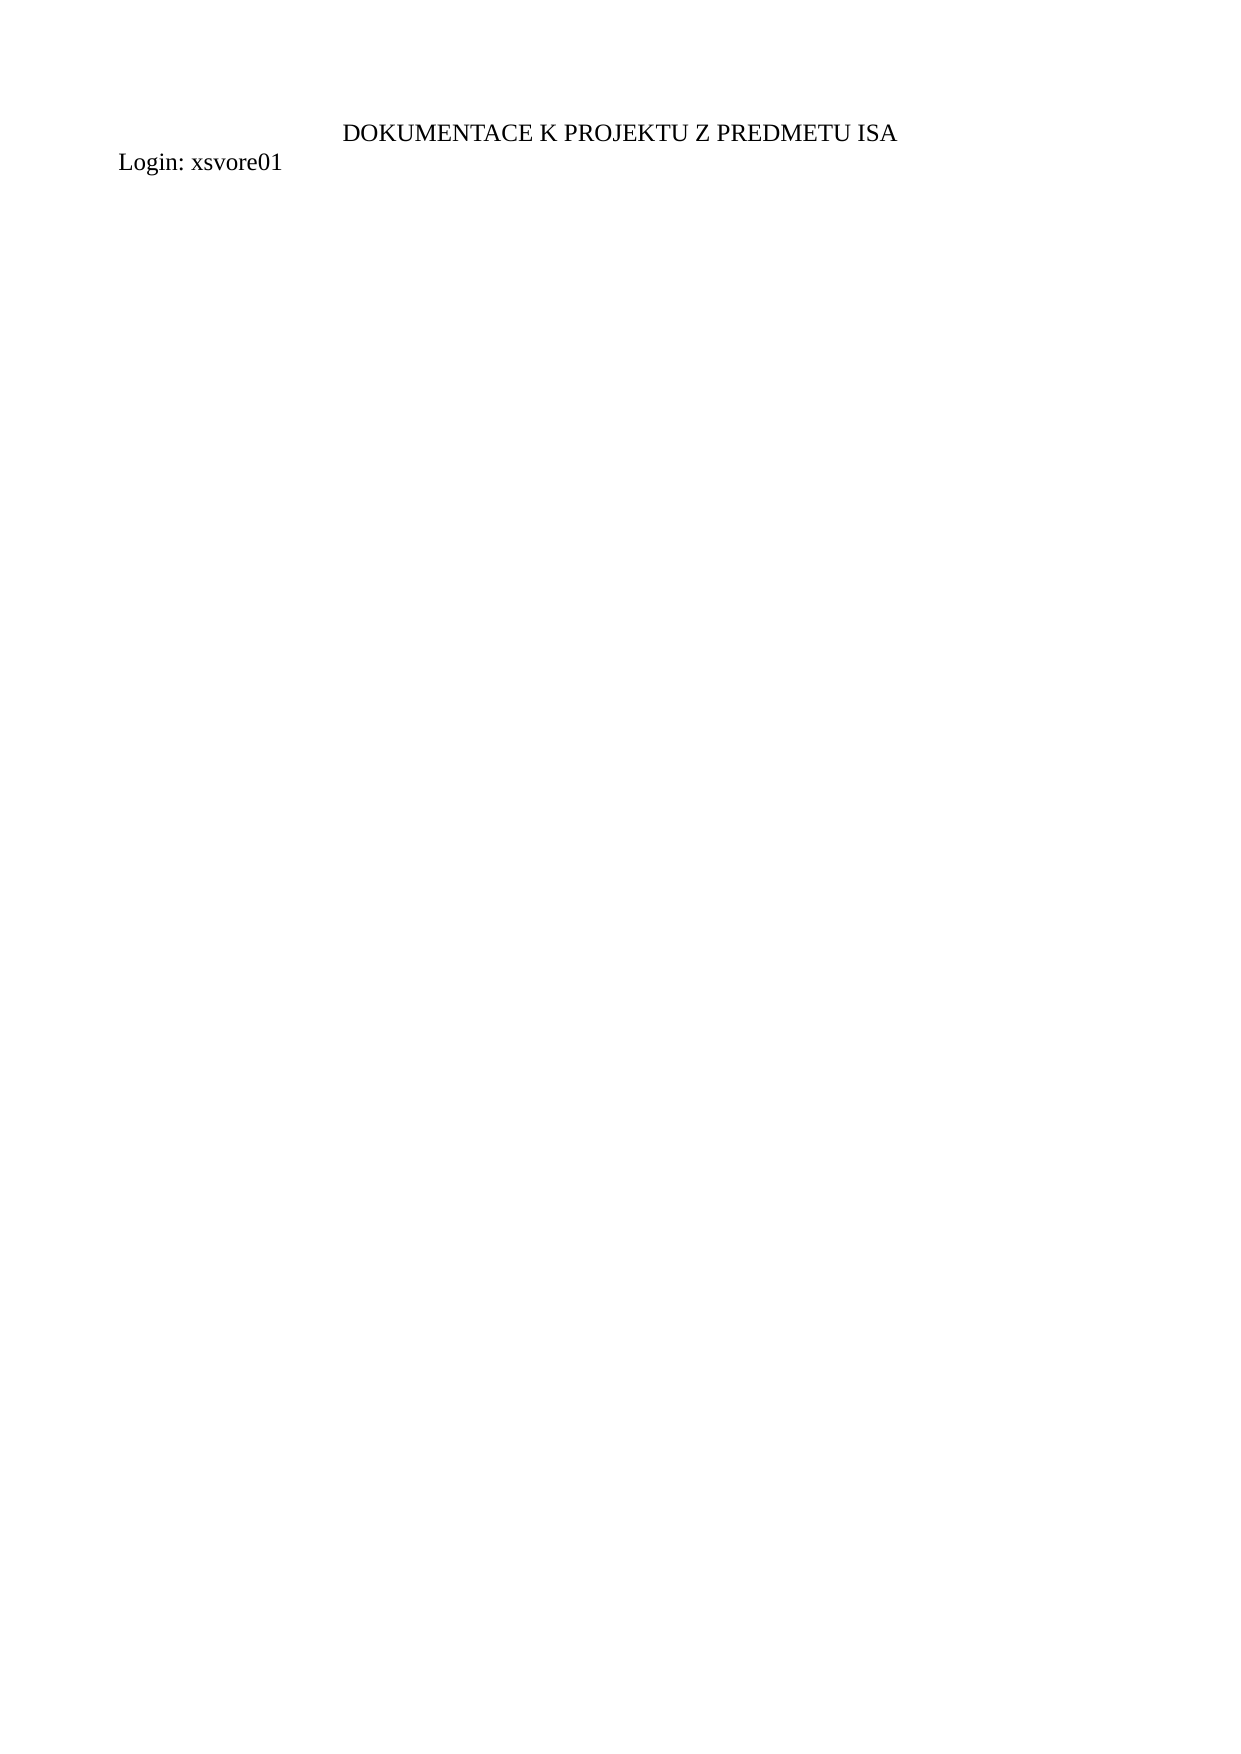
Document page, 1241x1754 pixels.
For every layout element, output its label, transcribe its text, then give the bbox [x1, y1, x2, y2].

text DOKUMENTACE K PROJEKTU Z PREDMETU ISA [118, 118, 1122, 147]
text Login: xsvore01 [118, 147, 1122, 176]
